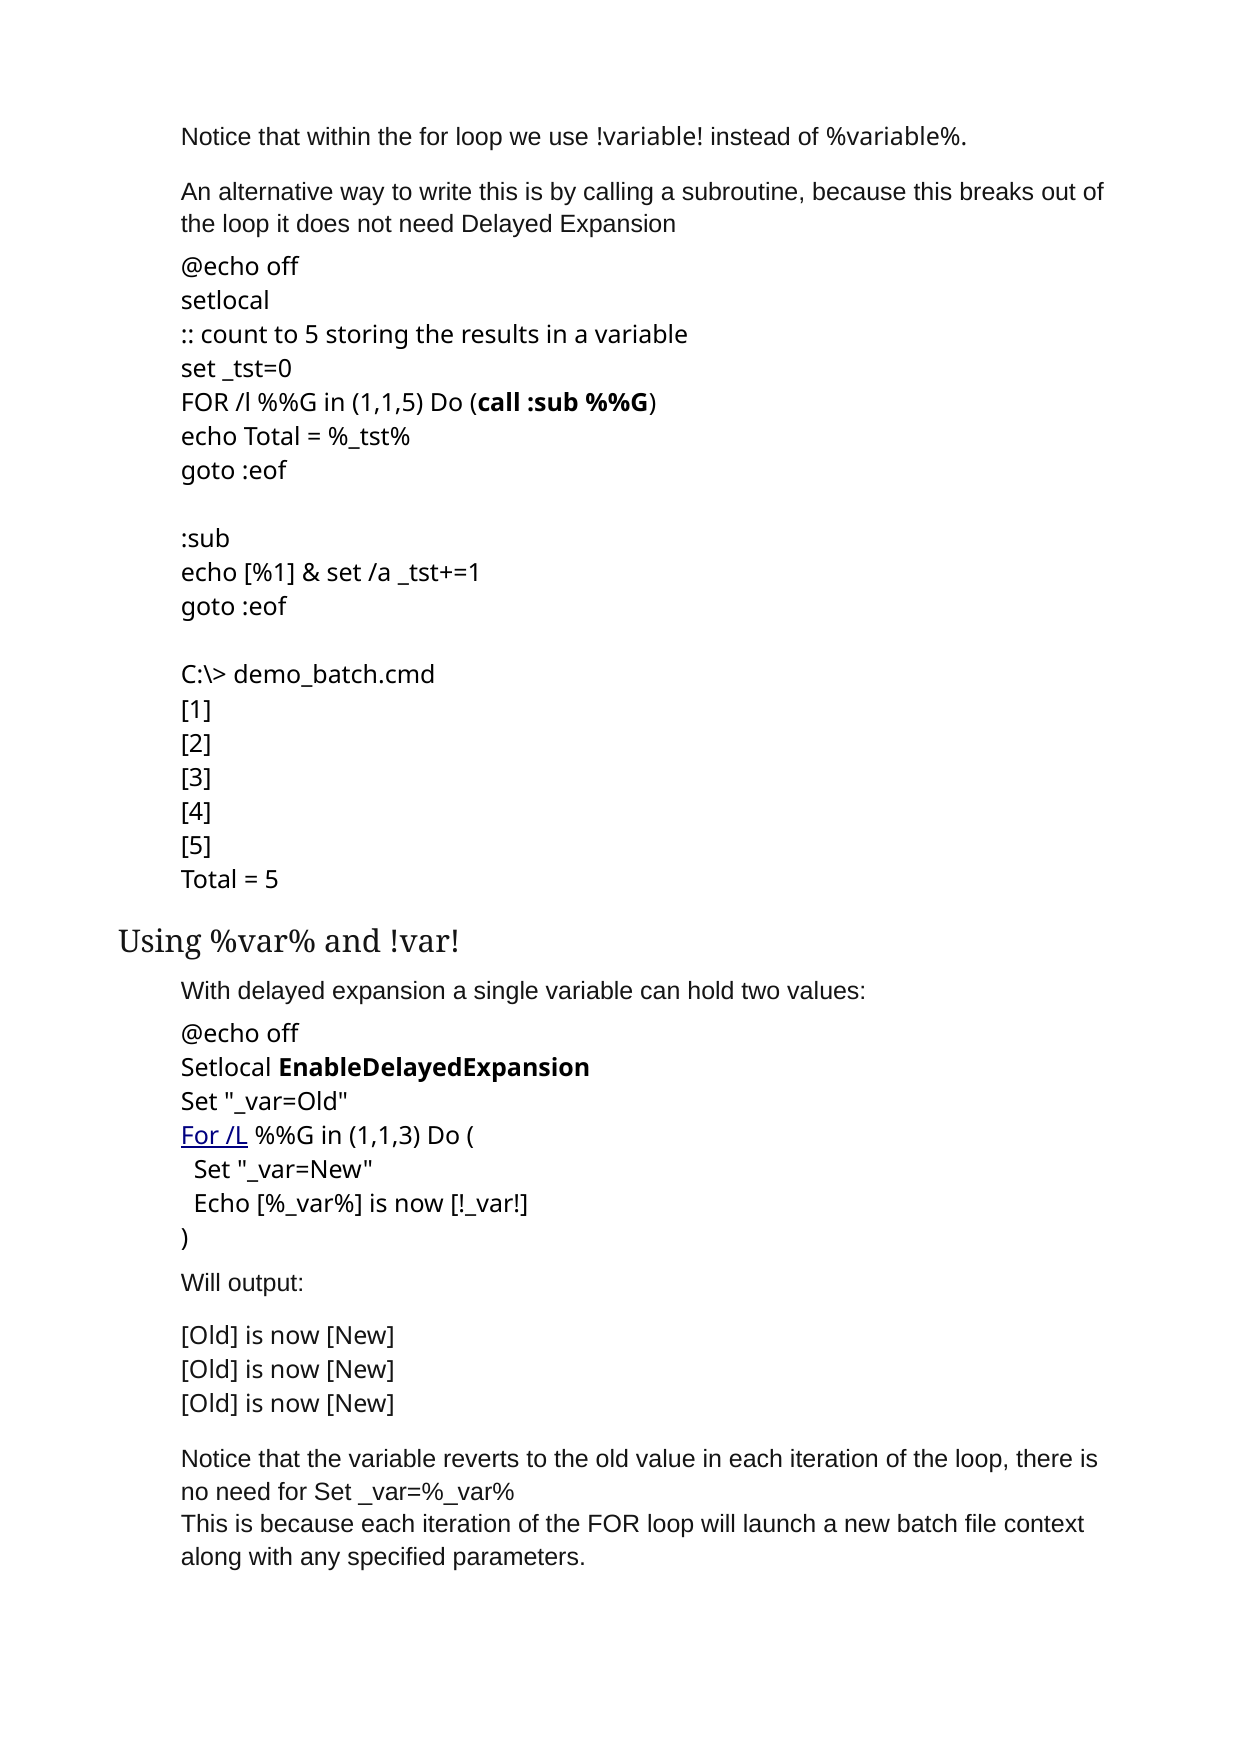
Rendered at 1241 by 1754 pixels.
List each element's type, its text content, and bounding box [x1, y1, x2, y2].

text Echo [%_var%] is now [!_var!] [181, 1186, 1122, 1220]
text echo Total = %_tst% [181, 419, 1122, 453]
text @echo off [181, 248, 1122, 282]
text set _tst=0 [181, 351, 1122, 385]
text Set "_var=Old" [181, 1083, 1122, 1117]
text C:\> demo_batch.cmd [181, 657, 1122, 691]
text echo [%1] & set /a _tst+=1 [181, 555, 1122, 589]
text Notice that the variable reverts to the old value in each iteration of the loop, there is no need for Set _var=%_var% This is because each iteration of the FOR loop will launch a new batch file context along with any specified parameters. [181, 1441, 1122, 1571]
text Setlocal EnableDelayedExpansion [181, 1049, 1122, 1083]
text [4] [181, 793, 1122, 827]
text [1] [181, 691, 1122, 725]
text [5] [181, 827, 1122, 862]
text goto :eof [181, 589, 1122, 623]
text FOR /l %%G in (1,1,5) Do (call :sub %%G) [181, 385, 1122, 419]
text With delayed expansion a single variable can hold two values: [181, 972, 1122, 1005]
text Total = 5 [181, 862, 1122, 896]
text An alternative way to write this is by calling a subroutine, because this breaks out of the loop it does not need Delayed Expansion [181, 173, 1122, 238]
text @echo off [181, 1015, 1122, 1049]
text [Old] is now [New] [Old] is now [New] [Old] is now [New] [181, 1317, 1122, 1420]
text Set "_var=New" [181, 1152, 1122, 1186]
text Will output: [181, 1264, 1122, 1297]
text setlocal [181, 282, 1122, 317]
subtitle Using %var% and !var! [118, 919, 1122, 962]
text For /L %%G in (1,1,3) Do ( [181, 1117, 1122, 1152]
text goto :eof [181, 453, 1122, 487]
text Notice that within the for loop we use !variable! instead of %variable%. [181, 118, 1122, 152]
text [3] [181, 759, 1122, 793]
text ) [181, 1220, 1122, 1254]
text :sub [181, 521, 1122, 555]
text :: count to 5 storing the results in a variable [181, 317, 1122, 351]
text [2] [181, 725, 1122, 759]
